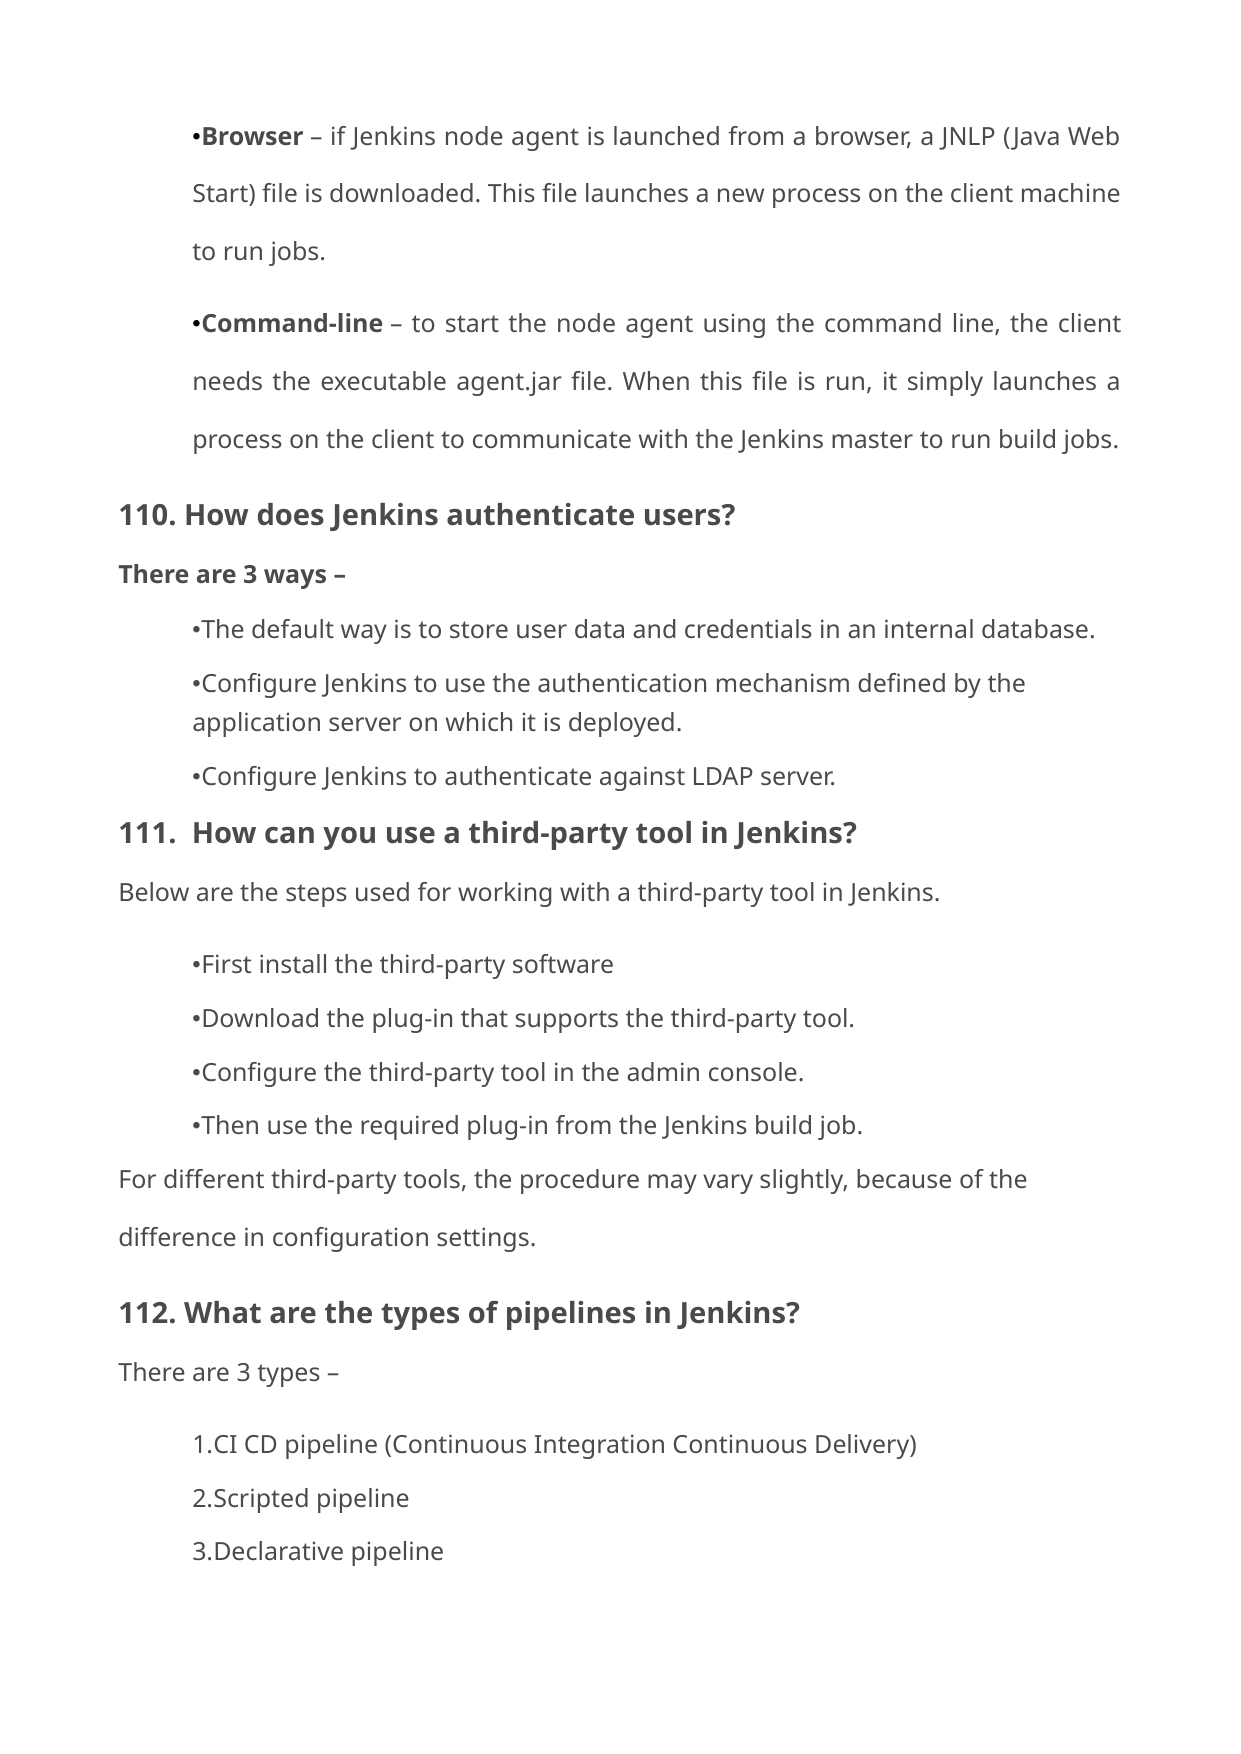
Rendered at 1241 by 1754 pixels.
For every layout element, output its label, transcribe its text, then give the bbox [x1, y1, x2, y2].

list The default way is to store user data and credentials in an internal database. [118, 612, 1122, 646]
list Then use the required plug-in from the Jenkins build job. [118, 1108, 1122, 1142]
list Configure the third-party tool in the admin console. [118, 1054, 1122, 1088]
list Command-line – to start the node agent using the command line, the client needs the executable agent.jar file. When this file is run, it simply launches a process on the client to communicate with the Jenkins master to run build jobs. [118, 306, 1122, 456]
text Below are the steps used for working with a third-party tool in Jenkins. [118, 874, 1122, 908]
list Browser – if Jenkins node agent is launched from a browser, a JNLP (Java Web Start) file is downloaded. This file launches a new process on the client machine to run jobs. [118, 118, 1122, 268]
text For different third-party tools, the procedure may vary slightly, because of the difference in configuration settings. [118, 1162, 1122, 1254]
subtitle There are 3 ways – [118, 556, 1122, 590]
list Scripted pipeline [118, 1480, 1122, 1514]
list First install the third-party software [118, 947, 1122, 981]
list Configure Jenkins to use the authentication mechanism defined by the application server on which it is deployed. [118, 666, 1122, 739]
text There are 3 types – [118, 1354, 1122, 1388]
list Configure Jenkins to authenticate against LDAP server. [118, 758, 1122, 792]
subtitle 111. How can you use a third-party tool in Jenkins? [118, 812, 1122, 852]
subtitle 112. What are the types of pipelines in Jenkins? [118, 1292, 1122, 1332]
list CI CD pipeline (Continuous Integration Continuous Delivery) [118, 1427, 1122, 1461]
list Download the plug-in that supports the third-party tool. [118, 1001, 1122, 1034]
subtitle 110. How does Jenkins authenticate users? [118, 494, 1122, 534]
list Declarative pipeline [118, 1534, 1122, 1568]
